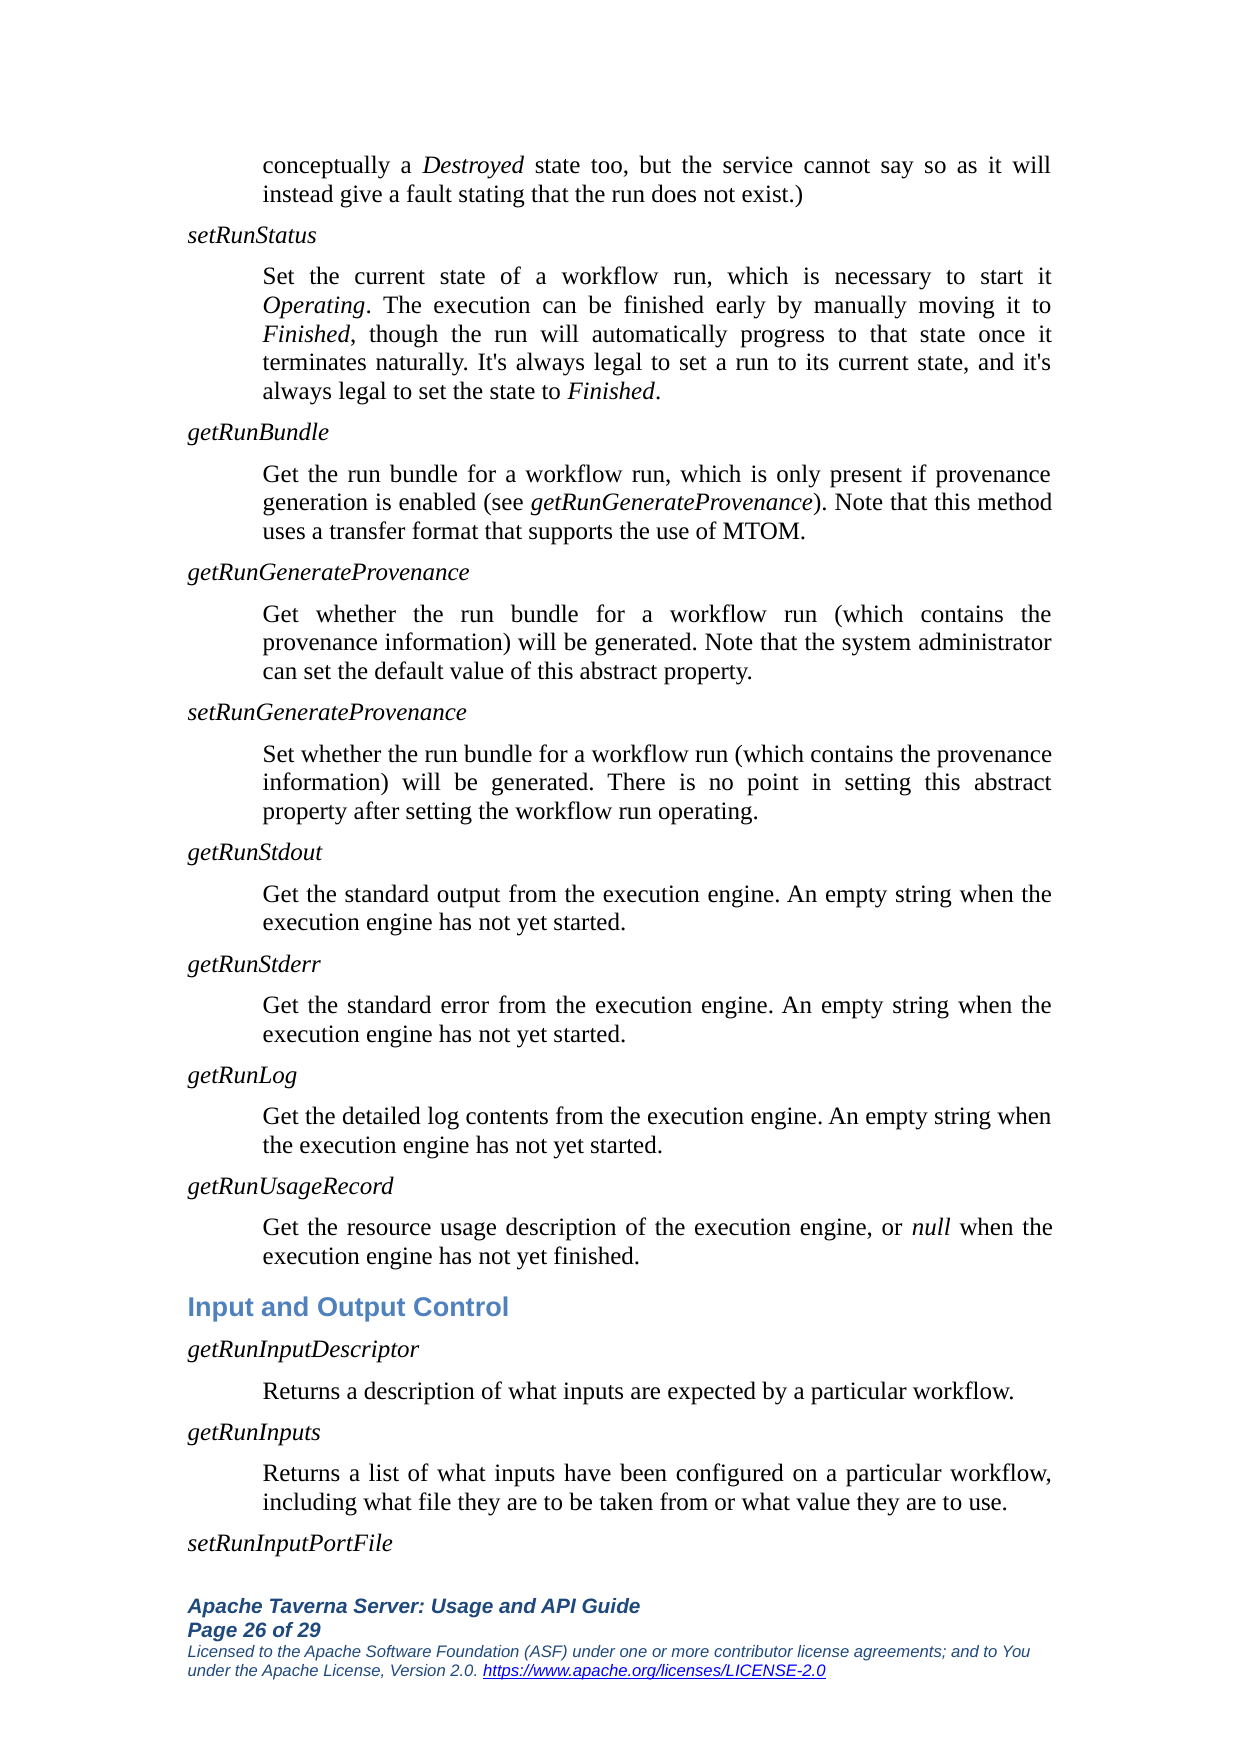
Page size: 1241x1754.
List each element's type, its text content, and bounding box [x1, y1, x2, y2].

text setRunGenerateProvenance [187, 697, 1053, 726]
text getRunStderr [187, 949, 1053, 977]
text Set the current state of a workflow run, which is necessary to start it Operating. The execution can be finished early by manually moving it to Finished, though the run will automatically progress to that state once it terminates naturally. It's always legal to set a run to its current state, and it's always legal to set the state to Finished. [262, 261, 1053, 405]
text Get the standard output from the execution engine. An empty string when the execution engine has not yet started. [262, 879, 1053, 936]
text conceptually a Destroyed state too, but the service cannot say so as it will instead give a fault stating that the run does not exist.) [262, 150, 1053, 207]
text Returns a description of what inputs are expected by a particular workflow. [262, 1376, 1053, 1404]
text getRunBundle [187, 417, 1053, 446]
text getRunLog [187, 1060, 1053, 1089]
text getRunGenerateProvenance [187, 557, 1053, 586]
text Set whether the run bundle for a workflow run (which contains the provenance information) will be generated. There is no point in setting this abstract property after setting the workflow run operating. [262, 739, 1053, 825]
subtitle Input and Output Control [187, 1291, 1053, 1322]
text Returns a list of what inputs have been configured on a particular workflow, including what file they are to be taken from or what value they are to use. [262, 1458, 1053, 1516]
text Get the run bundle for a workflow run, which is only present if provenance generation is enabled (see getRunGenerateProvenance). Note that this method uses a transfer format that supports the use of MTOM. [262, 459, 1053, 545]
text getRunInputDescriptor [187, 1334, 1053, 1363]
text Get whether the run bundle for a workflow run (which contains the provenance information) will be generated. Note that the system administrator can set the default value of this abstract property. [262, 599, 1053, 685]
text setRunStatus [187, 220, 1053, 249]
text getRunStdout [187, 837, 1053, 866]
text Get the detailed log contents from the execution engine. An empty string when the execution engine has not yet started. [262, 1101, 1053, 1159]
text Get the resource usage description of the execution engine, or null when the execution engine has not yet finished. [262, 1212, 1053, 1270]
text setRunInputPortFile [187, 1528, 1053, 1557]
text getRunInputs [187, 1417, 1053, 1446]
text Get the standard error from the execution engine. An empty string when the execution engine has not yet started. [262, 990, 1053, 1047]
text getRunUsageRecord [187, 1171, 1053, 1200]
